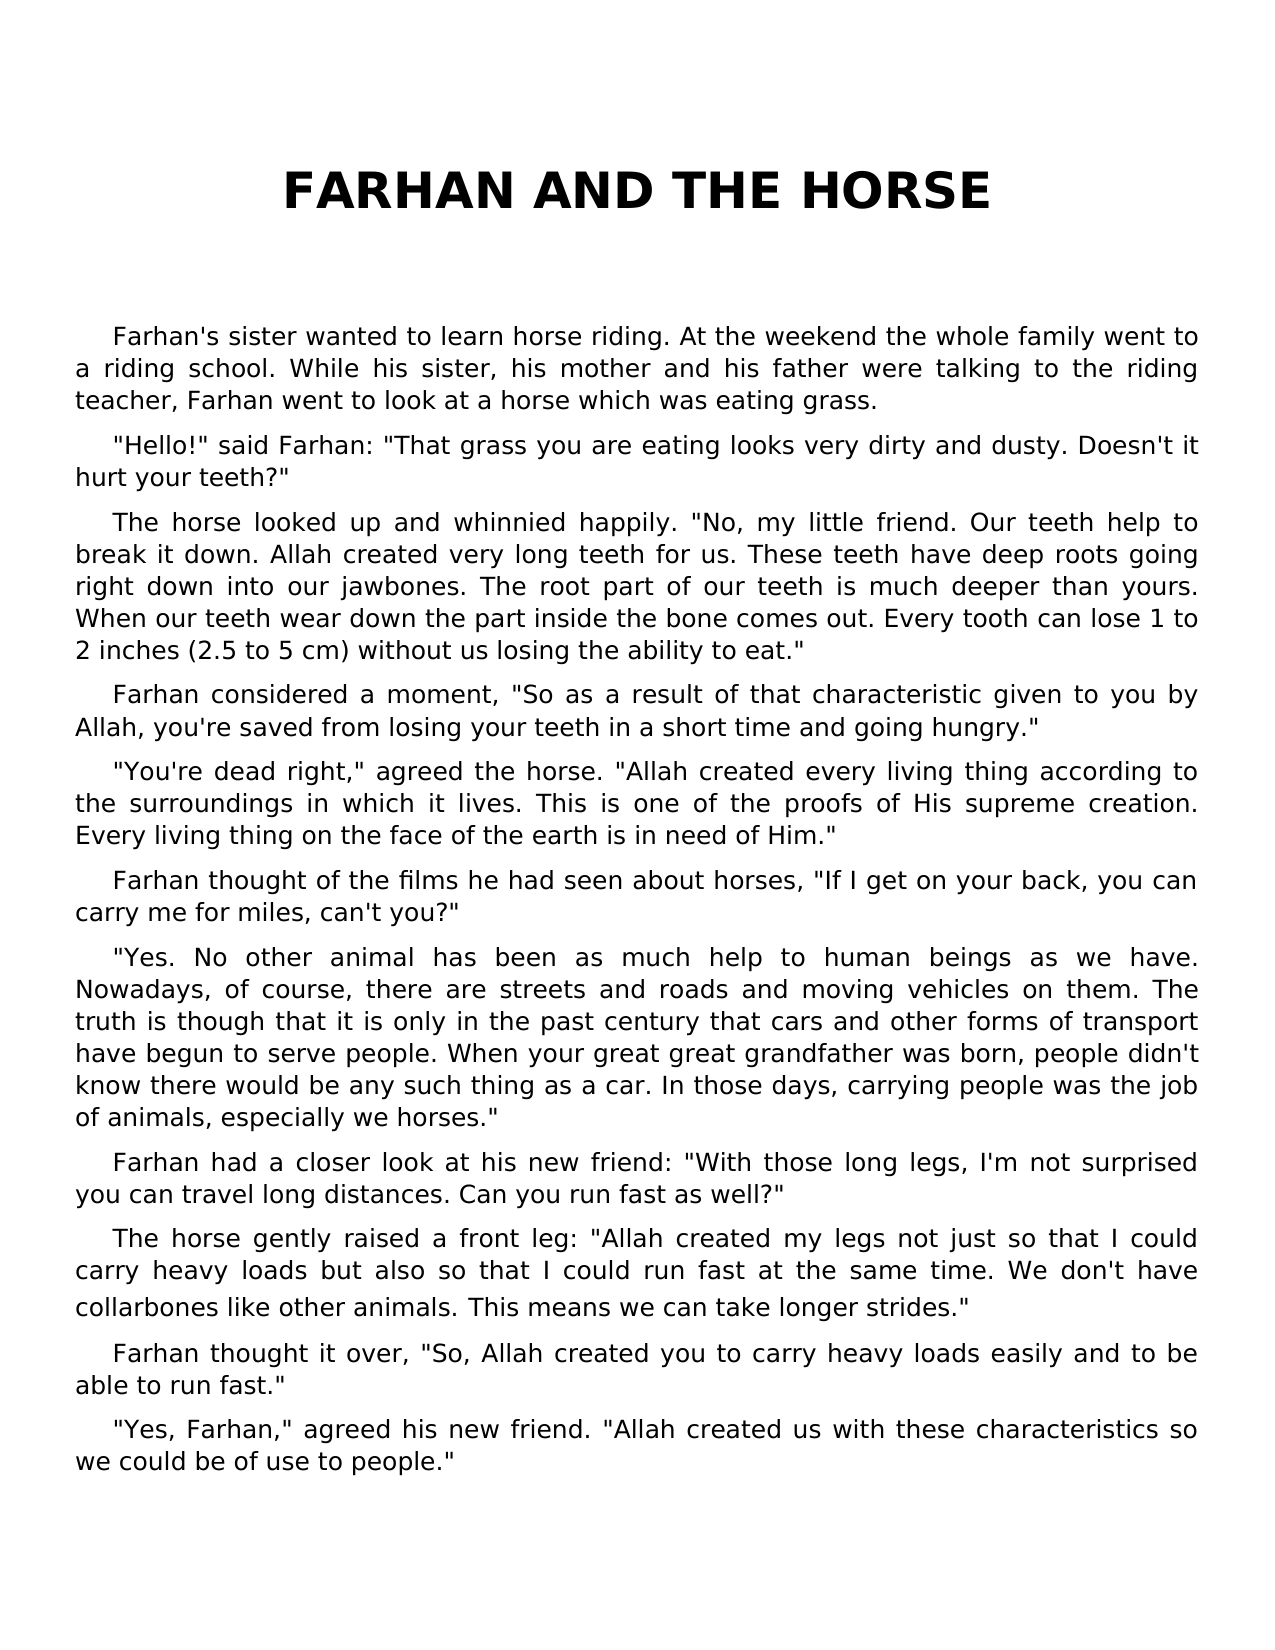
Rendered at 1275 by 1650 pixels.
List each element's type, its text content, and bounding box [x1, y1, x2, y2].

text Farhan had a closer look at his new friend: "With those long legs, I'm not surprised you can travel long distances. Can you run fast as well?" [75, 1148, 1200, 1209]
text The horse gently raised a front leg: "Allah created my legs not just so that I could carry heavy loads but also so that I could run fast at the same time. We don't have collarbones like other animals. This means we can take longer strides." [75, 1224, 1200, 1323]
text "Hello!" said Farhan: "That grass you are eating looks very dirty and dusty. Doesn't it hurt your teeth?" [75, 431, 1200, 492]
text "You're dead right," agreed the horse. "Allah created every living thing according to the surroundings in which it lives. This is one of the proofs of His supreme creation. Every living thing on the face of the earth is in need of Him." [75, 757, 1200, 851]
text "Yes. No other animal has been as much help to human beings as we have. Nowadays, of course, there are streets and roads and moving vehicles on them. The truth is though that it is only in the past century that cars and other forms of transport have begun to serve people. When your great great grandfather was born, people didn't know there would be any such thing as a car. In those days, carrying people was the job of animals, especially we horses." [75, 943, 1200, 1132]
text Farhan thought it over, "So, Allah created you to carry heavy loads easily and to be able to run fast." [75, 1339, 1200, 1400]
text Farhan considered a moment, "So as a result of that characteristic given to you by Allah, you're saved from losing your teeth in a short time and going hungry." [75, 681, 1200, 742]
subtitle FARHAN AND THE HORSE [75, 162, 1200, 221]
text "Yes, Farhan," agreed his new friend. "Allah created us with these characteristics so we could be of use to people." [75, 1416, 1200, 1477]
text Farhan's sister wanted to learn horse riding. At the weekend the whole family went to a riding school. While his sister, his mother and his father were talking to the riding teacher, Farhan went to look at a horse which was eating grass. [75, 322, 1200, 416]
text Farhan thought of the films he had seen about horses, "If I get on your back, you can carry me for miles, can't you?" [75, 866, 1200, 927]
text The horse looked up and whinnied happily. "No, my little friend. Our teeth help to break it down. Allah created very long teeth for us. These teeth have deep roots going right down into our jawbones. The root part of our teeth is much deeper than yours. When our teeth wear down the part inside the bone comes out. Every tooth can lose 1 to 2 inches (2.5 to 5 cm) without us losing the ability to eat." [75, 508, 1200, 665]
